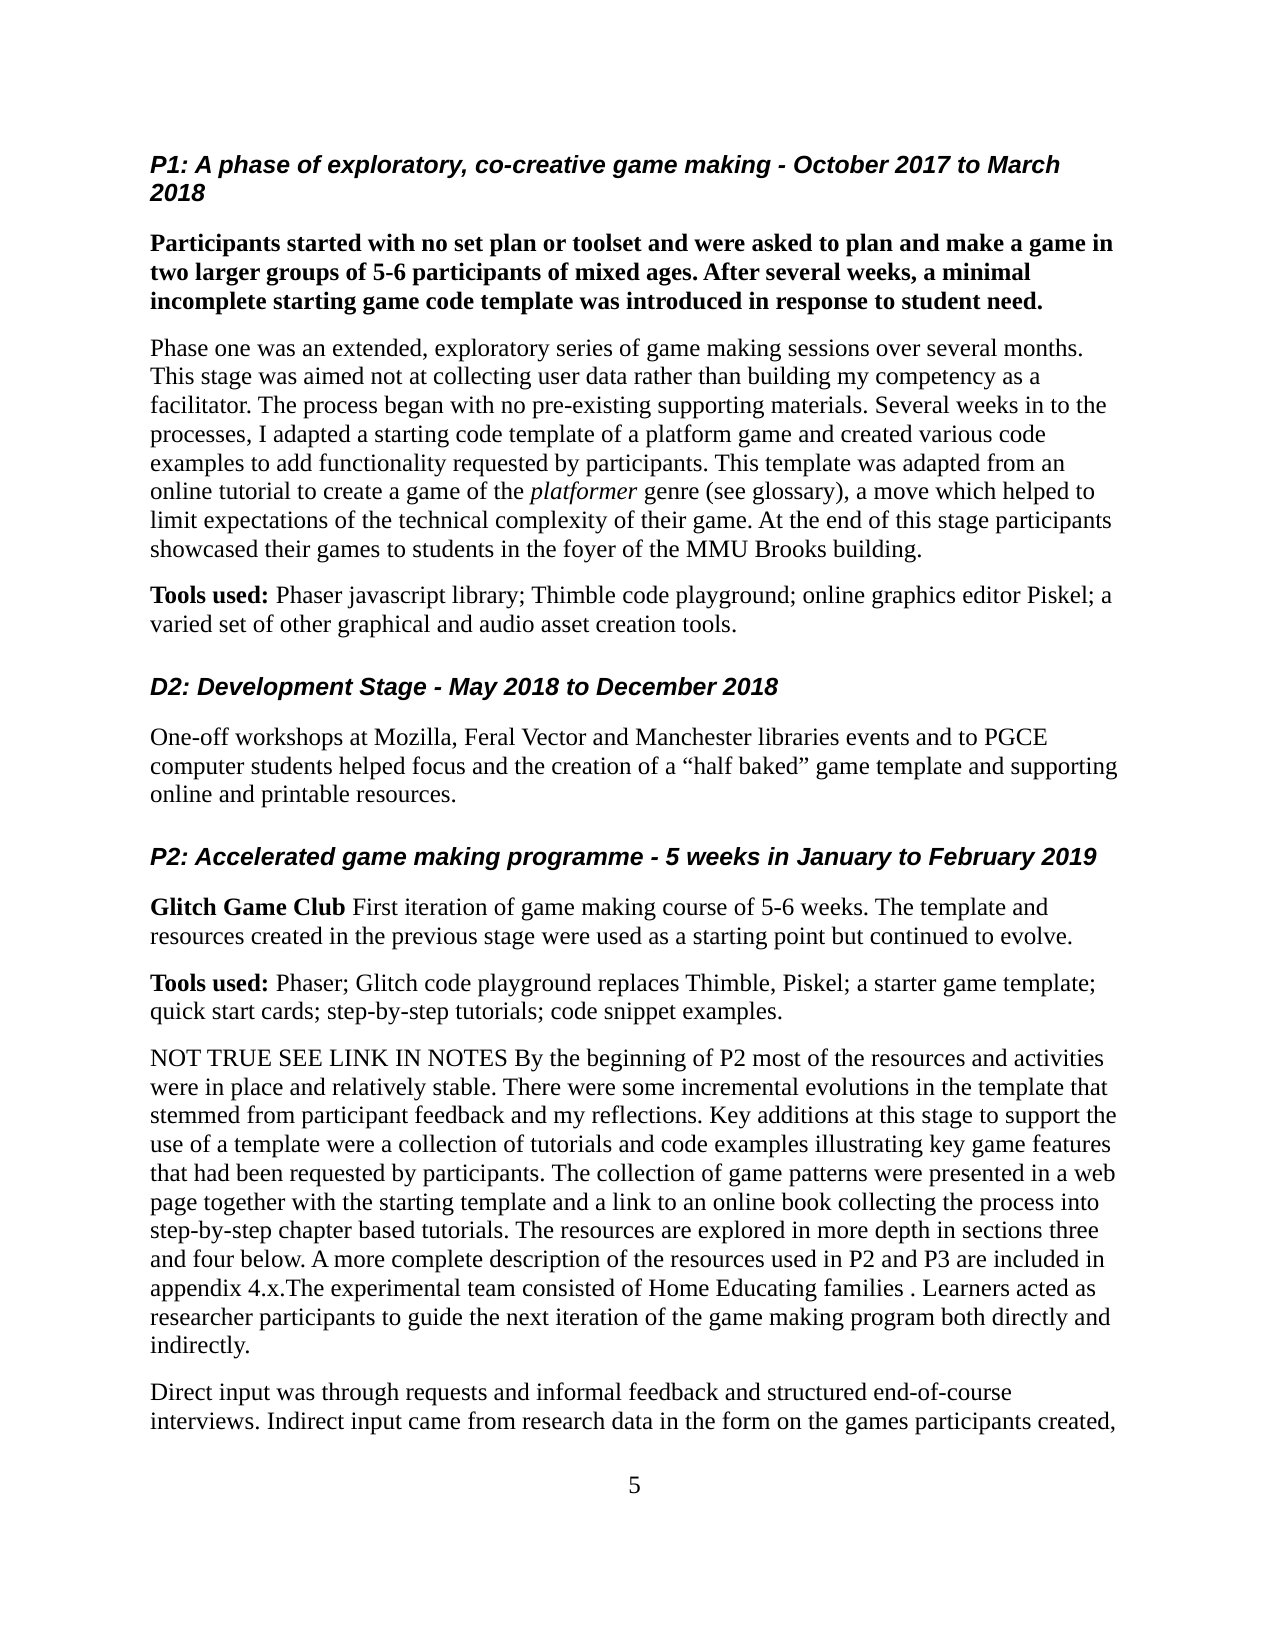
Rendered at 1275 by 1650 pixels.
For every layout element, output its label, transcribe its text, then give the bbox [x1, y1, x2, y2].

text NOT TRUE SEE LINK IN NOTES By the beginning of P2 most of the resources and activities were in place and relatively stable. There were some incremental evolutions in the template that stemmed from participant feedback and my reflections. Key additions at this stage to support the use of a template were a collection of tutorials and code examples illustrating key game features that had been requested by participants. The collection of game patterns were presented in a web page together with the starting template and a link to an online book collecting the process into step-by-step chapter based tutorials. The resources are explored in more depth in sections three and four below. A more complete description of the resources used in P2 and P3 are included in appendix 4.x.The experimental team consisted of Home Educating families . Learners acted as researcher participants to guide the next iteration of the game making program both directly and indirectly. [150, 1043, 1125, 1359]
subtitle D2: Development Stage - May 2018 to December 2018 [150, 672, 1125, 701]
text Tools used: Phaser javascript library; Thimble code playground; online graphics editor Piskel; a varied set of other graphical and audio asset creation tools. [150, 581, 1125, 638]
subtitle P1: A phase of exploratory, co-creative game making - October 2017 to March 2018 [150, 150, 1125, 207]
text Glitch Game Club First iteration of game making course of 5-6 weeks. The template and resources created in the previous stage were used as a starting point but continued to evolve. [150, 892, 1125, 950]
subtitle P2: Accelerated game making programme - 5 weeks in January to February 2019 [150, 842, 1125, 871]
text Direct input was through requests and informal feedback and structured end-of-course interviews. Indirect input came from research data in the form on the games participants created, [150, 1377, 1125, 1435]
text Phase one was an extended, exploratory series of game making sessions over several months. This stage was aimed not at collecting user data rather than building my competency as a facilitator. The process began with no pre-existing supporting materials. Several weeks in to the processes, I adapted a starting code template of a platform game and created various code examples to add functionality requested by participants. This template was adapted from an online tutorial to create a game of the platformer genre (see glossary), a move which helped to limit expectations of the technical complexity of their game. At the end of this stage participants showcased their games to students in the foyer of the MMU Brooks building. [150, 333, 1125, 563]
text Tools used: Phaser; Glitch code playground replaces Thimble, Piskel; a starter game template; quick start cards; step-by-step tutorials; code snippet examples. [150, 968, 1125, 1025]
text Participants started with no set plan or toolset and were asked to plan and make a game in two larger groups of 5-6 participants of mixed ages. After several weeks, a minimal incomplete starting game code template was introduced in response to student need. [150, 228, 1125, 315]
text One-off workshops at Mozilla, Feral Vector and Manchester libraries events and to PGCE computer students helped focus and the creation of a “half baked” game template and supporting online and printable resources. [150, 722, 1125, 808]
